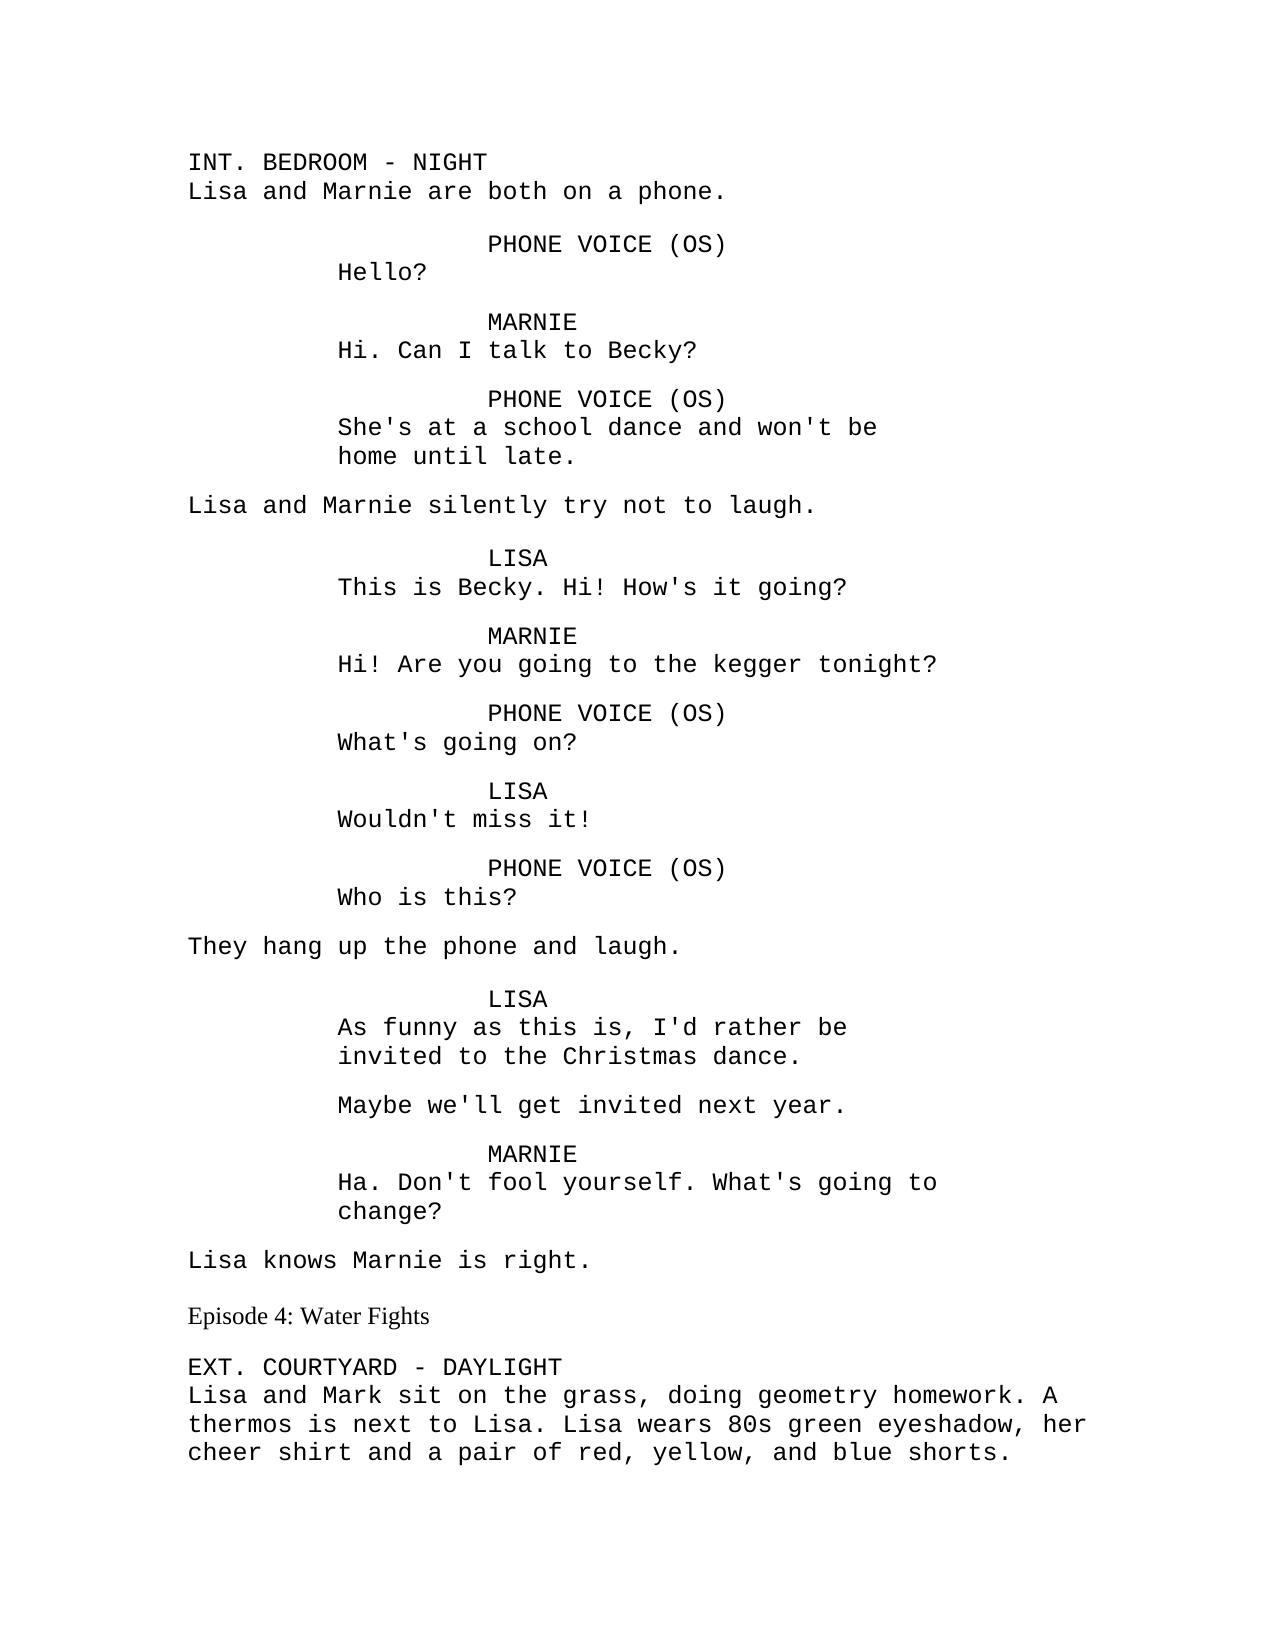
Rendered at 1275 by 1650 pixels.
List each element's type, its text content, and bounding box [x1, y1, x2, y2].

text PHONE VOICE (OS) [187, 701, 1087, 729]
subtitle EXT. COURTYARD - DAYLIGHT [187, 1354, 1087, 1383]
text MARNIE [187, 1142, 1087, 1170]
subtitle INT. BEDROOM - NIGHT [187, 150, 1087, 178]
text LISA [187, 778, 1087, 807]
text Who is this? [337, 884, 937, 912]
text Maybe we'll get invited next year. [337, 1092, 937, 1121]
text What's going on? [337, 729, 937, 757]
text MARNIE [187, 309, 1087, 337]
text Hello? [337, 260, 937, 288]
text LISA [187, 987, 1087, 1015]
text As funny as this is, I'd rather be invited to the Christmas dance. [337, 1015, 937, 1072]
text PHONE VOICE (OS) [187, 856, 1087, 884]
text Lisa and Mark sit on the grass, doing geometry homework. A thermos is next to Lisa. Lisa wears 80s green eyeshadow, her cheer shirt and a pair of red, yellow, and blue shorts. [187, 1383, 1087, 1468]
text MARNIE [187, 623, 1087, 652]
text Lisa and Marnie are both on a phone. [187, 178, 1087, 207]
text Lisa and Marnie silently try not to laugh. [187, 492, 1087, 521]
text This is Becky. Hi! How's it going? [337, 574, 937, 602]
text Ha. Don't fool yourself. What's going to change? [337, 1170, 937, 1227]
text PHONE VOICE (OS) [187, 232, 1087, 260]
subtitle Episode 4: Water Fights [187, 1301, 1087, 1329]
text Lisa knows Marnie is right. [187, 1247, 1087, 1276]
text PHONE VOICE (OS) [187, 387, 1087, 415]
text LISA [187, 546, 1087, 574]
text They hang up the phone and laugh. [187, 933, 1087, 962]
text Wouldn't miss it! [337, 807, 937, 835]
text Hi. Can I talk to Becky? [337, 337, 937, 366]
text She's at a school dance and won't be home until late. [337, 415, 937, 472]
text Hi! Are you going to the kegger tonight? [337, 652, 937, 680]
